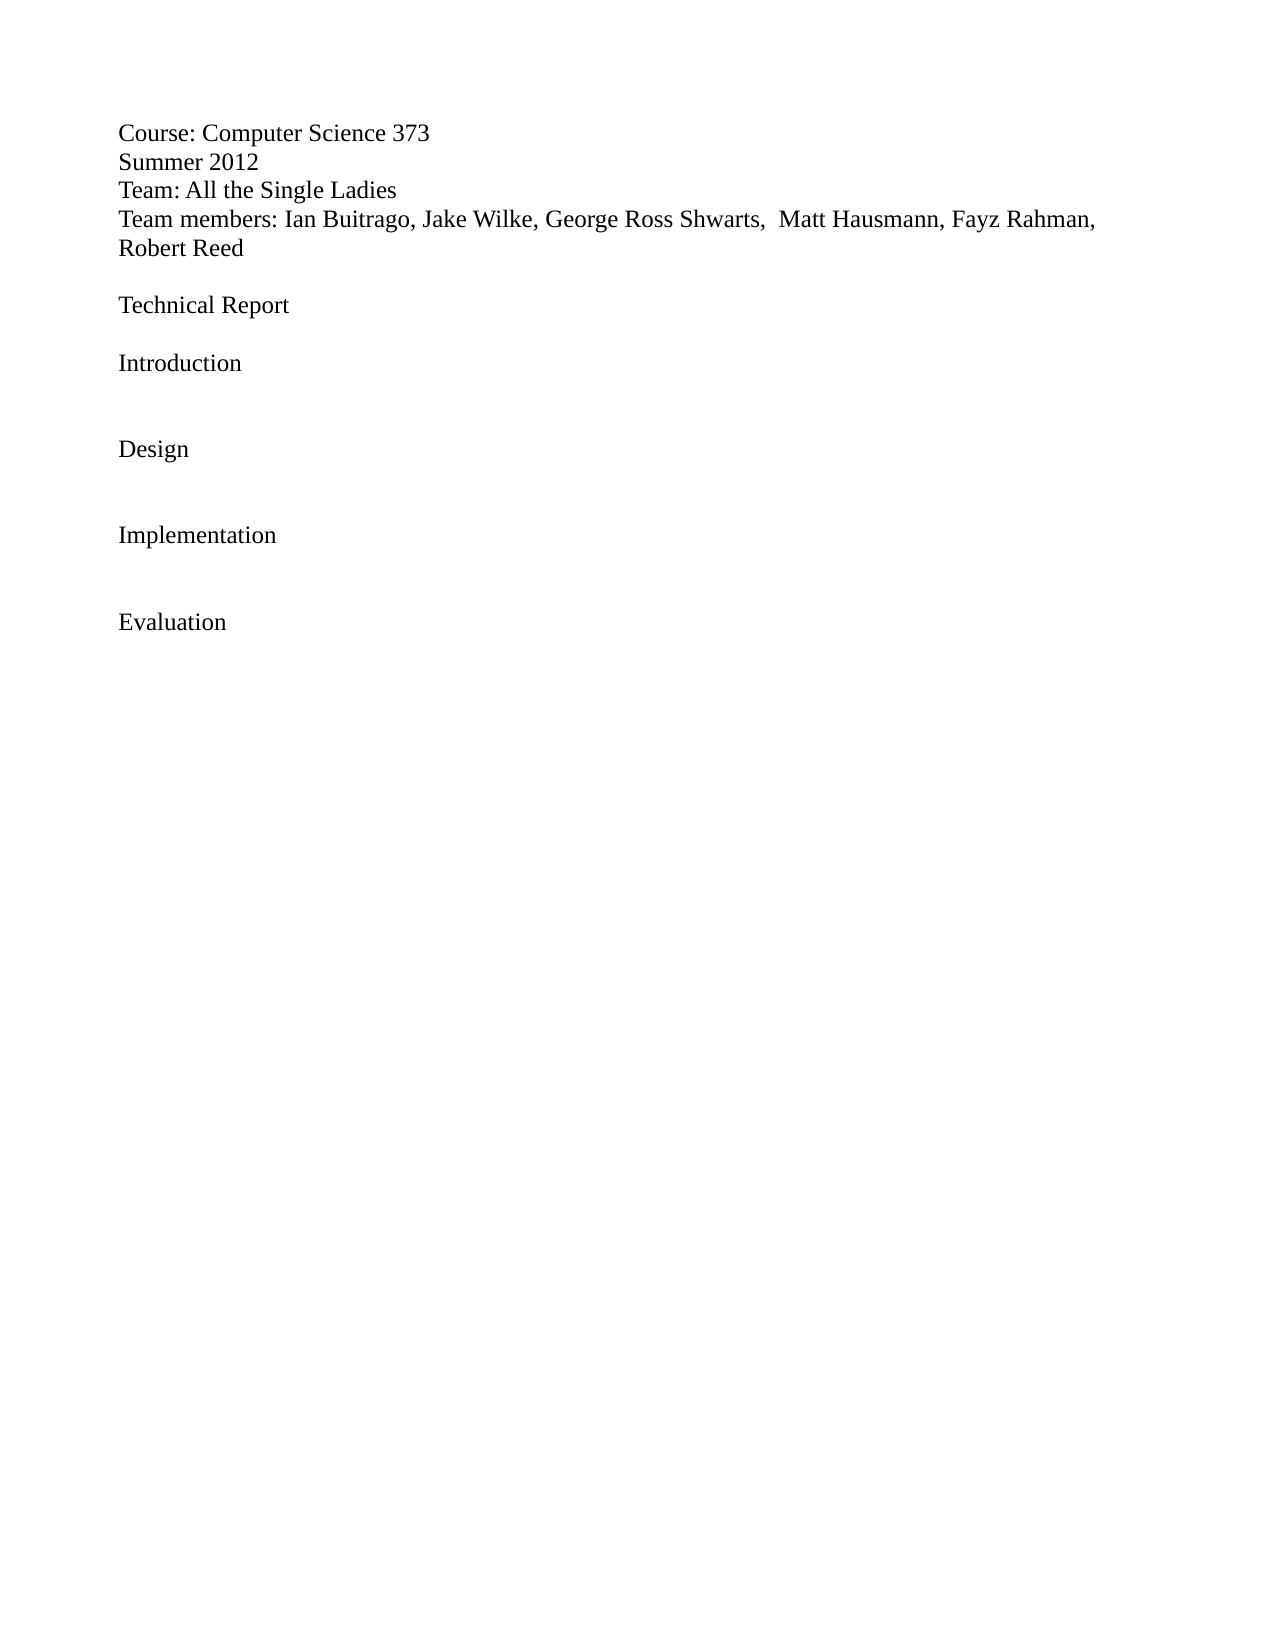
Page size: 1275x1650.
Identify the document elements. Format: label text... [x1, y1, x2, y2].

text Introduction [118, 348, 1157, 377]
text Evaluation [118, 607, 1157, 636]
text Summer 2012 [118, 147, 1157, 176]
text Implementation [118, 521, 1157, 549]
text Technical Report [118, 291, 1157, 319]
text Team members: Ian Buitrago, Jake Wilke, George Ross Shwarts, Matt Hausmann, Fayz Rahman, Robert Reed [118, 204, 1157, 262]
text Design [118, 434, 1157, 463]
text Team: All the Single Ladies [118, 176, 1157, 204]
text Course: Computer Science 373 [118, 118, 1157, 147]
